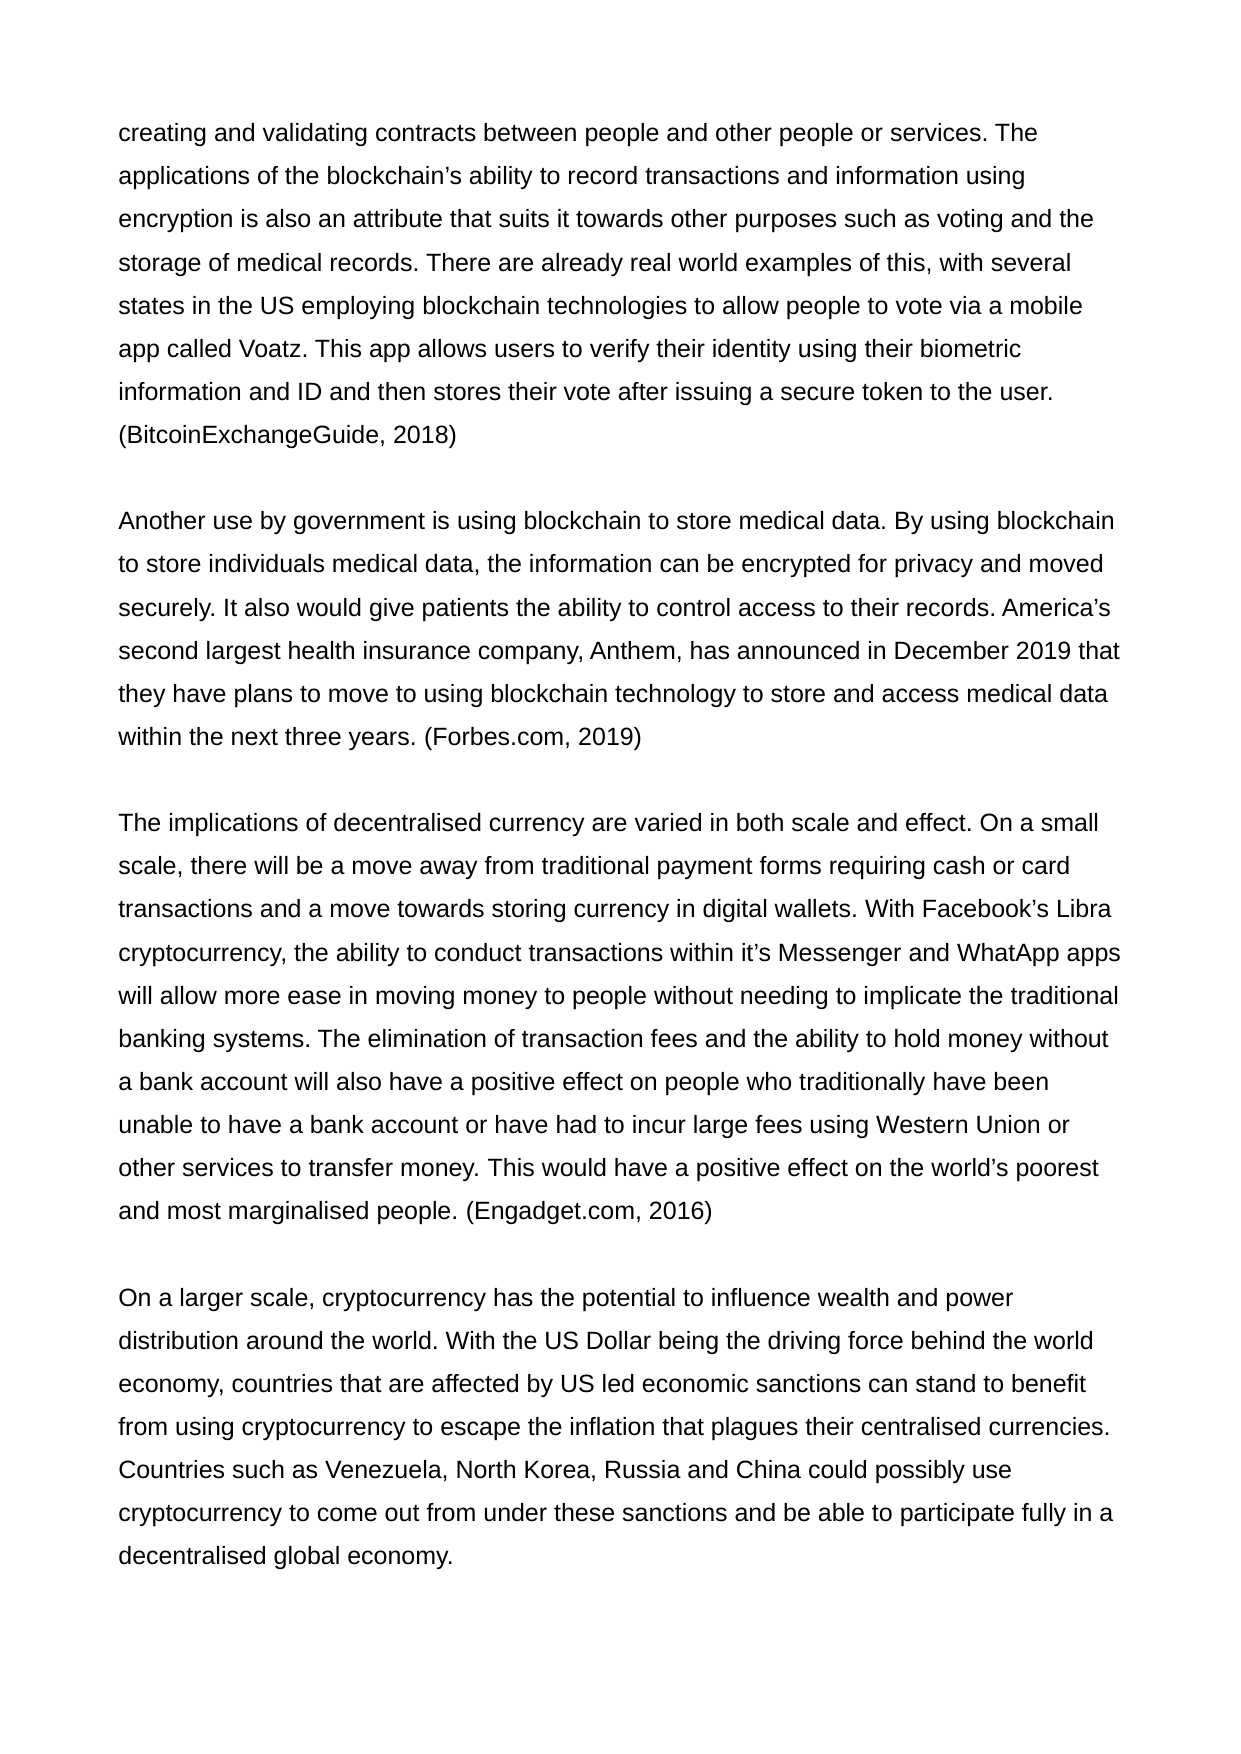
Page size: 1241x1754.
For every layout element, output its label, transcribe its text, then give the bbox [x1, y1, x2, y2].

text On a larger scale, cryptocurrency has the potential to influence wealth and power distribution around the world. With the US Dollar being the driving force behind the world economy, countries that are affected by US led economic sanctions can stand to benefit from using cryptocurrency to escape the inflation that plagues their centralised currencies. Countries such as Venezuela, North Korea, Russia and China could possibly use cryptocurrency to come out from under these sanctions and be able to participate fully in a decentralised global economy. [118, 1282, 1122, 1570]
text The implications of decentralised currency are varied in both scale and effect. On a small scale, there will be a move away from traditional payment forms requiring cash or card transactions and a move towards storing currency in digital wallets. With Facebook’s Libra cryptocurrency, the ability to conduct transactions within it’s Messenger and WhatApp apps will allow more ease in moving money to people without needing to implicate the traditional banking systems. The elimination of transaction fees and the ability to hold money without a bank account will also have a positive effect on people who traditionally have been unable to have a bank account or have had to incur large fees using Western Union or other services to transfer money. This would have a positive effect on the world’s poorest and most marginalised people. (Engadget.com, 2016) [118, 808, 1122, 1225]
text Another use by government is using blockchain to store medical data. By using blockchain to store individuals medical data, the information can be encrypted for privacy and moved securely. It also would give patients the ability to control access to their records. America’s second largest health insurance company, Anthem, has announced in December 2019 that they have plans to move to using blockchain technology to store and access medical data within the next three years. (Forbes.com, 2019) [118, 506, 1122, 751]
text creating and validating contracts between people and other people or services. The applications of the blockchain’s ability to record transactions and information using encryption is also an attribute that suits it towards other purposes such as voting and the storage of medical records. There are already real world examples of this, with several states in the US employing blockchain technologies to allow people to vote via a mobile app called Voatz. This app allows users to verify their identity using their biometric information and ID and then stores their vote after issuing a secure token to the user. (BitcoinExchangeGuide, 2018) [118, 118, 1122, 449]
